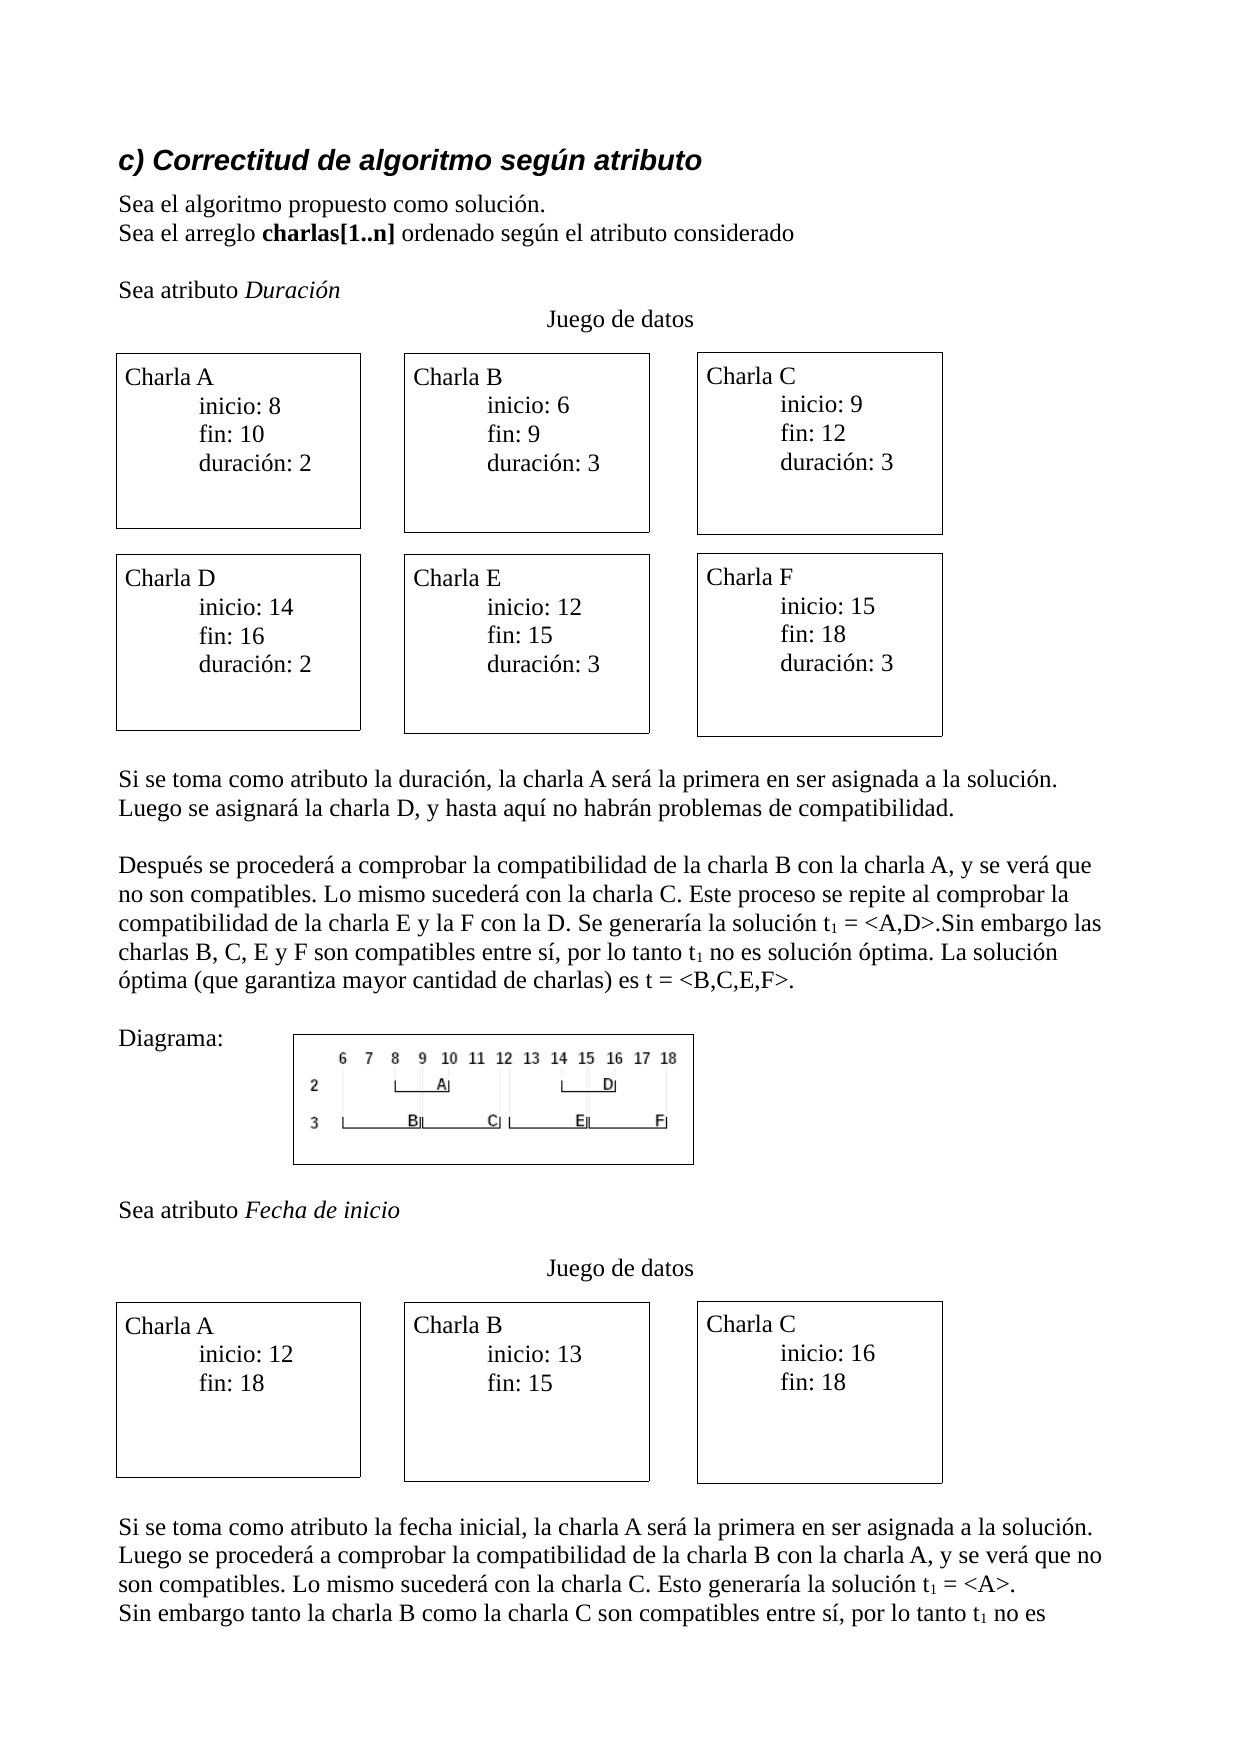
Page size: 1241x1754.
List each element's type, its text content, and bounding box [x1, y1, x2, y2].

text Charla B [413, 362, 640, 391]
text duración: 3 [413, 448, 640, 477]
text duración: 2 [124, 448, 351, 477]
text [294, 1035, 693, 1164]
text inicio: 12 [413, 592, 640, 621]
text inicio: 8 [124, 391, 351, 419]
text Juego de datos [118, 304, 1122, 333]
text Charla E [413, 563, 640, 592]
text inicio: 12 [124, 1339, 351, 1368]
text duración: 3 [706, 648, 933, 677]
text fin: 9 [413, 419, 640, 448]
text Charla D [124, 563, 351, 592]
text inicio: 15 [706, 591, 933, 619]
text fin: 15 [413, 1368, 640, 1397]
text fin: 12 [706, 418, 933, 447]
subtitle c) Correctitud de algoritmo según atributo [118, 143, 1122, 177]
text fin: 18 [706, 619, 933, 648]
text inicio: 14 [124, 592, 351, 621]
text inicio: 16 [706, 1338, 933, 1367]
text inicio: 9 [706, 389, 933, 418]
text Sea el arreglo charlas[1..n] ordenado según el atributo considerado [118, 218, 1122, 247]
text Si se toma como atributo la fecha inicial, la charla A será la primera en ser asignada a la solución. Luego se procederá a comprobar la compatibilidad de la charla B con la charla A, y se verá que no son compatibles. Lo mismo sucederá con la charla C. Esto generaría la solución t1 = <A>. [118, 1512, 1122, 1598]
text Charla F [706, 562, 933, 591]
text Charla B [413, 1311, 640, 1339]
text duración: 3 [413, 649, 640, 678]
text fin: 18 [124, 1368, 351, 1397]
text Si se toma como atributo la duración, la charla A será la primera en ser asignada a la solución. Luego se asignará la charla D, y hasta aquí no habrán problemas de compatibilidad. [118, 764, 1122, 822]
text Sea atributo Duración [118, 275, 1122, 304]
text fin: 10 [124, 419, 351, 448]
text fin: 15 [413, 621, 640, 649]
text Juego de datos [118, 1253, 1122, 1282]
text Diagrama: [118, 1023, 1122, 1052]
text Sea el algoritmo propuesto como solución. [118, 189, 1122, 218]
text Sin embargo tanto la charla B como la charla C son compatibles entre sí, por lo tanto t1 no es [118, 1598, 1122, 1627]
text fin: 18 [706, 1367, 933, 1396]
text Charla A [124, 1311, 351, 1339]
text duración: 2 [124, 649, 351, 678]
text Charla C [706, 361, 933, 389]
text inicio: 6 [413, 391, 640, 419]
text duración: 3 [706, 447, 933, 476]
text Charla A [124, 362, 351, 391]
text inicio: 13 [413, 1339, 640, 1368]
text Después se procederá a comprobar la compatibilidad de la charla B con la charla A, y se verá que no son compatibles. Lo mismo sucederá con la charla C. Este proceso se repite al comprobar la compatibilidad de la charla E y la F con la D. Se generaría la solución t1 = <A,D>.Sin embargo las charlas B, C, E y F son compatibles entre sí, por lo tanto t1 no es solución óptima. La solución óptima (que garantiza mayor cantidad de charlas) es t = <B,C,E,F>. [118, 850, 1122, 994]
text Sea atributo Fecha de inicio [118, 1195, 1122, 1224]
text Charla C [706, 1309, 933, 1338]
text fin: 16 [124, 621, 351, 649]
